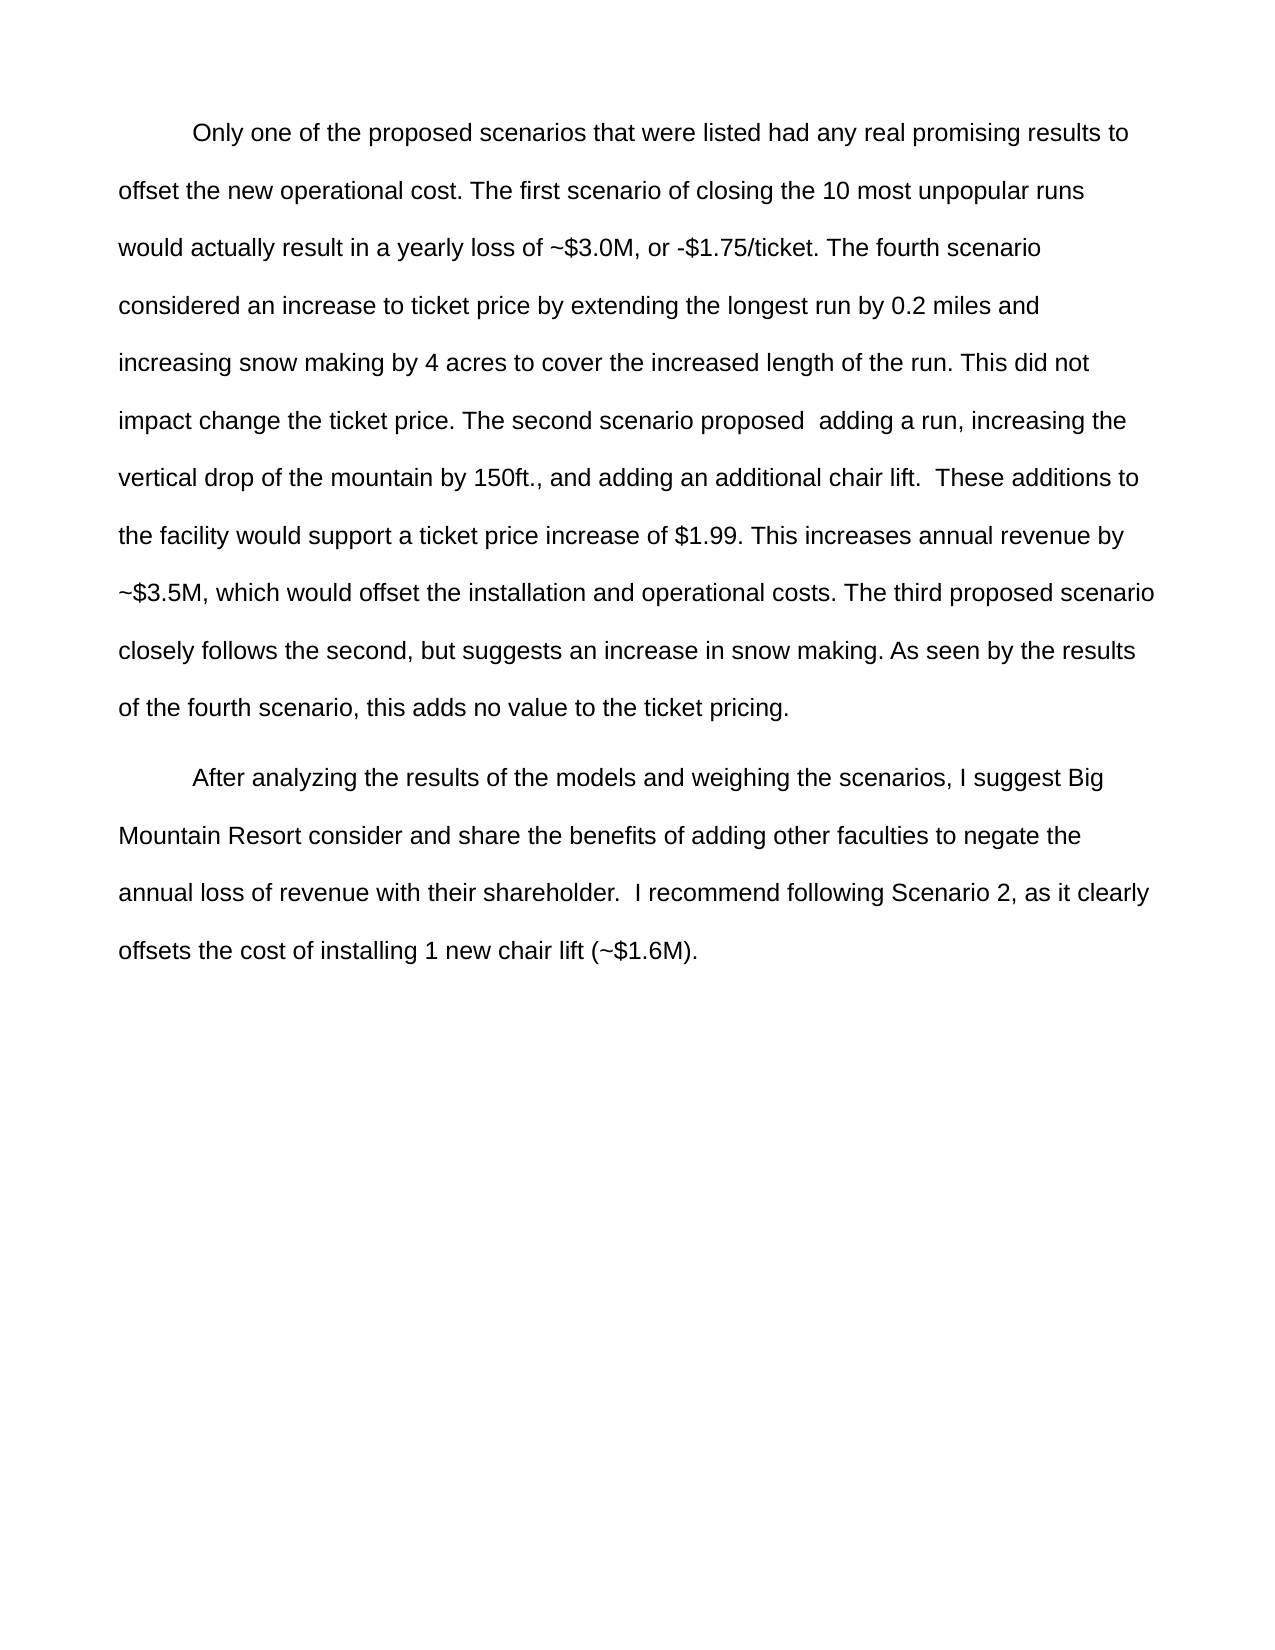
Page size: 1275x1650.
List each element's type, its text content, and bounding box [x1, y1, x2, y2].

text Only one of the proposed scenarios that were listed had any real promising results to offset the new operational cost. The first scenario of closing the 10 most unpopular runs would actually result in a yearly loss of ~$3.0M, or -$1.75/ticket. The fourth scenario considered an increase to ticket price by extending the longest run by 0.2 miles and increasing snow making by 4 acres to cover the increased length of the run. This did not impact change the ticket price. The second scenario proposed adding a run, increasing the vertical drop of the mountain by 150ft., and adding an additional chair lift. These additions to the facility would support a ticket price increase of $1.99. This increases annual revenue by ~$3.5M, which would offset the installation and operational costs. The third proposed scenario closely follows the second, but suggests an increase in snow making. As seen by the results of the fourth scenario, this adds no value to the ticket pricing. [118, 118, 1157, 722]
text After analyzing the results of the models and weighing the scenarios, I suggest Big Mountain Resort consider and share the benefits of adding other faculties to negate the annual loss of revenue with their shareholder. I recommend following Scenario 2, as it clearly offsets the cost of installing 1 new chair lift (~$1.6M). [118, 763, 1157, 964]
